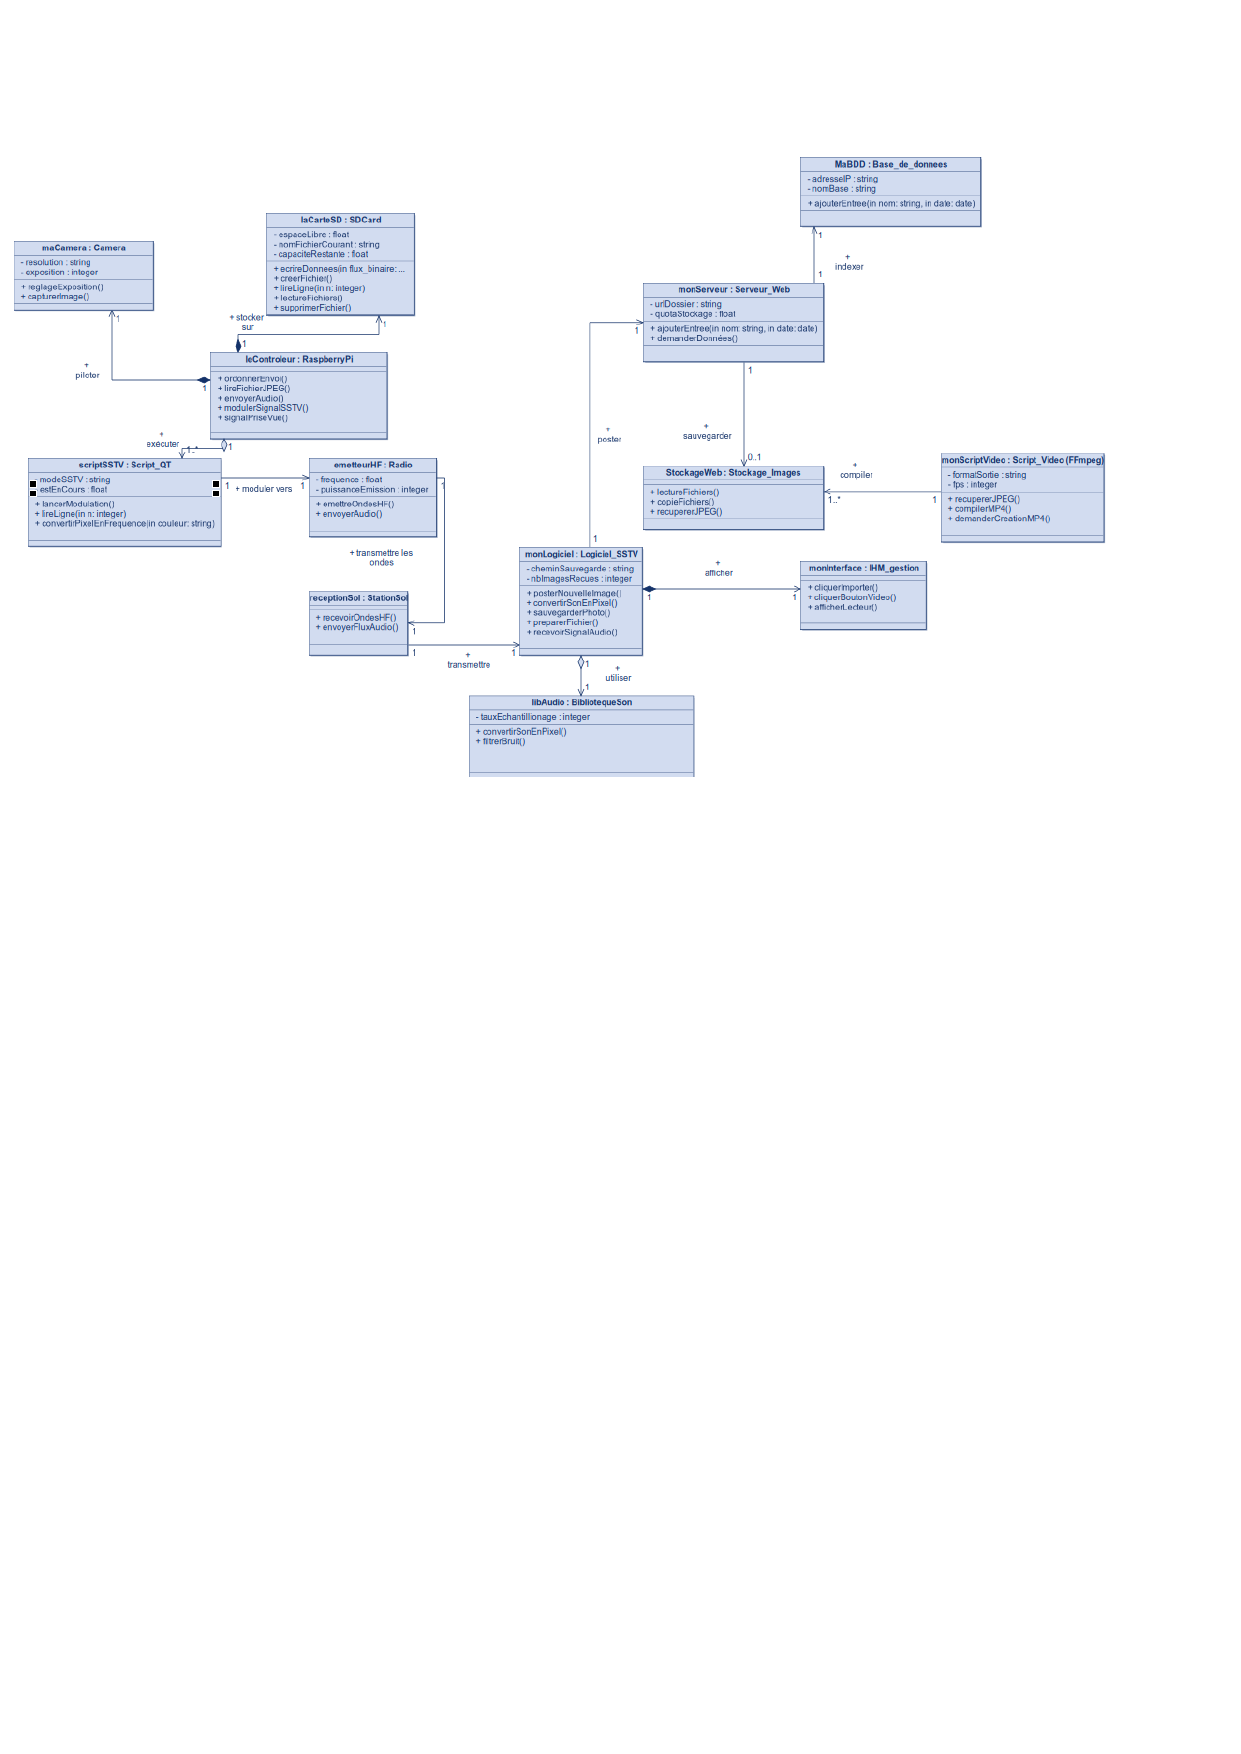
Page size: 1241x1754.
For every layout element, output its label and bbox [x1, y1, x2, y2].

picture [0, 131, 1241, 777]
